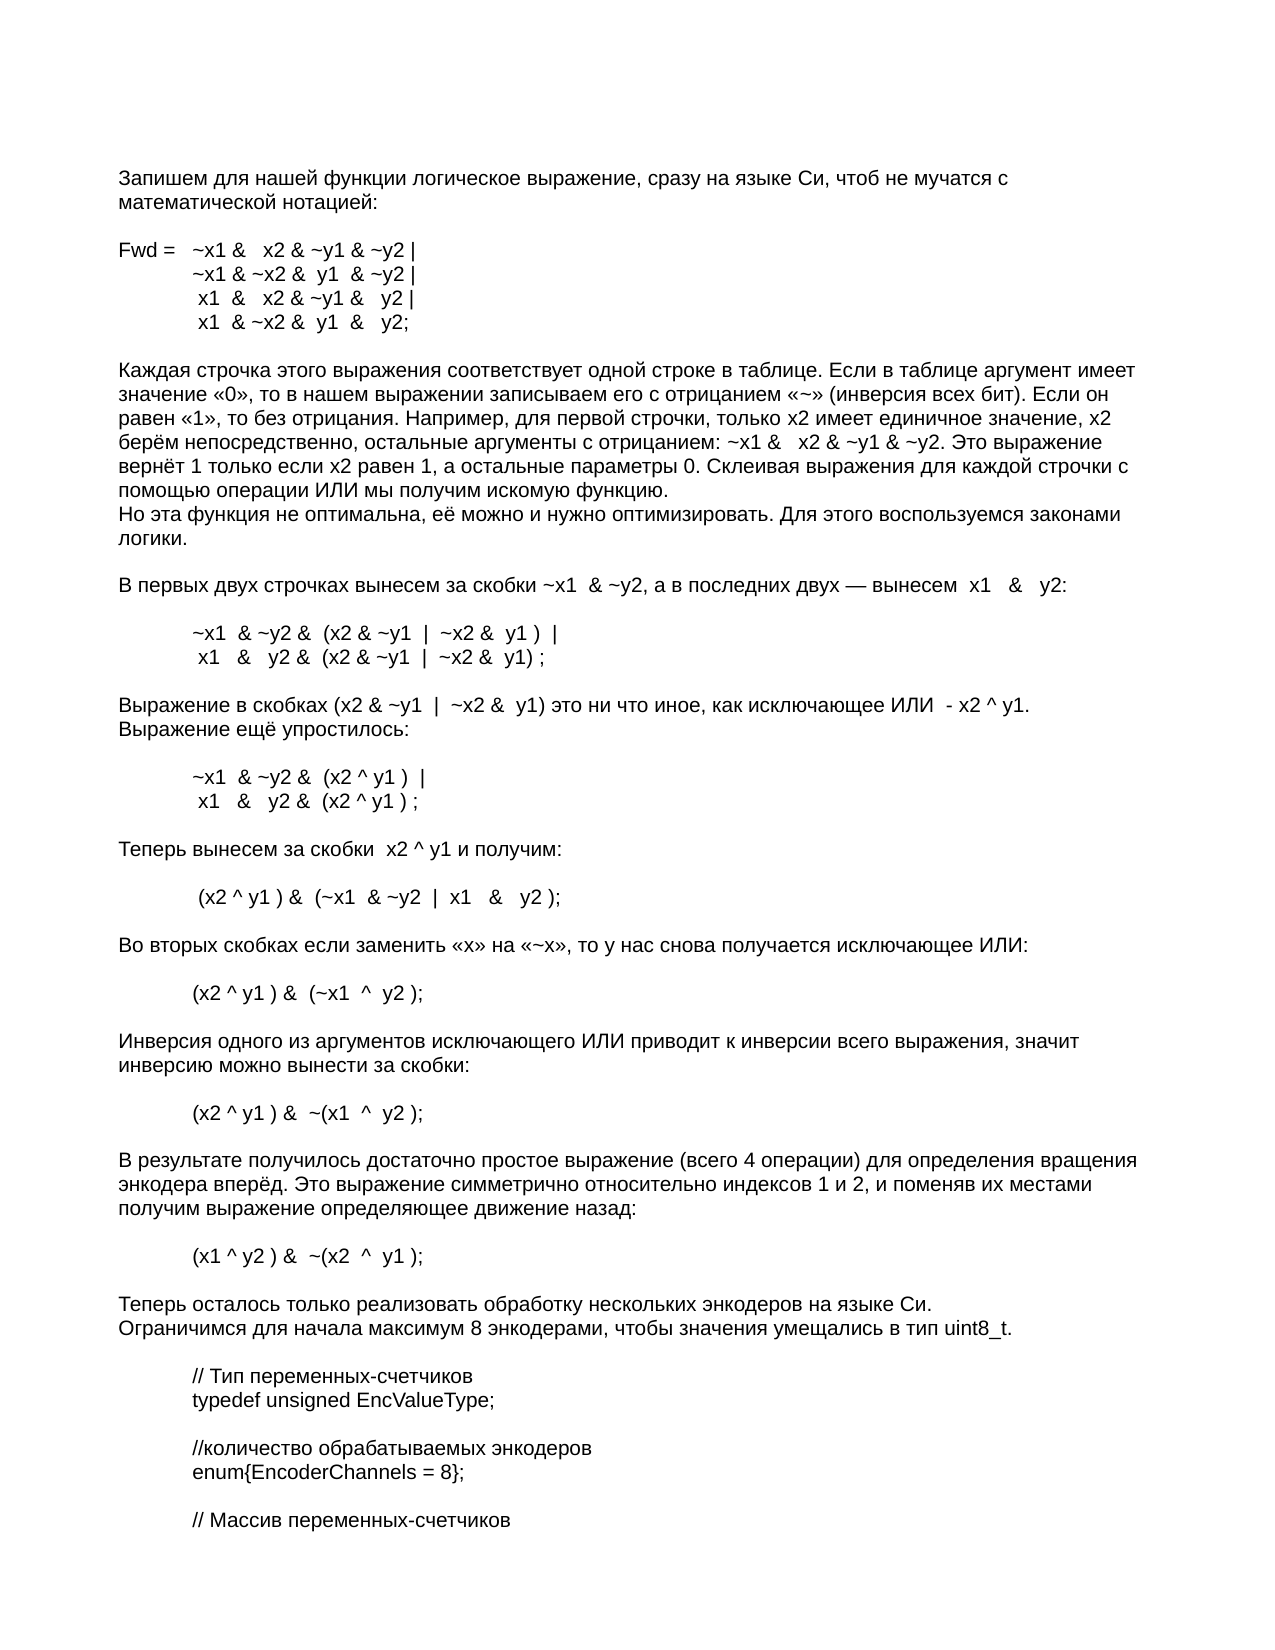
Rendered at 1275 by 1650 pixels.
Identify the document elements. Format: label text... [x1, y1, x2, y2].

text Запишем для нашей функции логическое выражение, сразу на языке Си, чтоб не мучатся с математической нотацией: [118, 166, 1157, 214]
text В первых двух строчках вынесем за скобки ~x1 & ~y2, а в последних двух — вынесем x1 & y2: [118, 573, 1157, 597]
text Fwd = ~x1 & x2 & ~y1 & ~y2 | [118, 238, 1157, 262]
text Ограничимся для начала максимум 8 энкодерами, чтобы значения умещались в тип uint8_t. [118, 1316, 1157, 1340]
text (x2 ^ y1 ) & (~x1 ^ y2 ); [118, 981, 1157, 1004]
text x1 & ~x2 & y1 & y2; [118, 310, 1157, 334]
text (x1 ^ y2 ) & ~(x2 ^ y1 ); [118, 1244, 1157, 1268]
text Каждая строчка этого выражения соответствует одной строке в таблице. Если в таблице аргумент имеет значение «0», то в нашем выражении записываем его с отрицанием «~» (инверсия всех бит). Если он равен «1», то без отрицания. Например, для первой строчки, только x2 имеет единичное значение, x2 берём непосредственно, остальные аргументы с отрицанием: ~x1 & x2 & ~y1 & ~y2. Это выражение вернёт 1 только если x2 равен 1, а остальные параметры 0. Склеивая выражения для каждой строчки с помощью операции ИЛИ мы получим искомую функцию. [118, 358, 1157, 501]
text // Массив переменных-счетчиков [118, 1508, 1157, 1532]
text ~x1 & ~y2 & (x2 & ~y1 | ~x2 & y1 ) | [118, 621, 1157, 645]
text ~x1 & ~x2 & y1 & ~y2 | [118, 262, 1157, 286]
text x1 & y2 & (x2 & ~y1 | ~x2 & y1) ; [118, 645, 1157, 669]
text Выражение ещё упростилось: [118, 717, 1157, 741]
text ~x1 & ~y2 & (x2 ^ y1 ) | [118, 765, 1157, 789]
text enum{EncoderChannels = 8}; [118, 1460, 1157, 1484]
text x1 & y2 & (x2 ^ y1 ) ; [118, 789, 1157, 813]
text Инверсия одного из аргументов исключающего ИЛИ приводит к инверсии всего выражения, значит инверсию можно вынести за скобки: [118, 1028, 1157, 1076]
text Теперь осталось только реализовать обработку нескольких энкодеров на языке Си. [118, 1292, 1157, 1316]
text x1 & x2 & ~y1 & y2 | [118, 286, 1157, 310]
text Выражение в скобках (x2 & ~y1 | ~x2 & y1) это ни что иное, как исключающее ИЛИ - x2 ^ y1. [118, 693, 1157, 717]
text // Тип переменных-счетчиков [118, 1364, 1157, 1388]
text typedef unsigned EncValueType; [118, 1388, 1157, 1412]
text (x2 ^ y1 ) & (~x1 & ~y2 | x1 & y2 ); [118, 885, 1157, 909]
text //количество обрабатываемых энкодеров [118, 1436, 1157, 1460]
text В результате получилось достаточно простое выражение (всего 4 операции) для определения вращения энкодера вперёд. Это выражение симметрично относительно индексов 1 и 2, и поменяв их местами получим выражение определяющее движение назад: [118, 1148, 1157, 1220]
text (x2 ^ y1 ) & ~(x1 ^ y2 ); [118, 1100, 1157, 1124]
text Теперь вынесем за скобки x2 ^ y1 и получим: [118, 837, 1157, 861]
text Во вторых скобках если заменить «x» на «~x», то у нас снова получается исключающее ИЛИ: [118, 933, 1157, 957]
text Но эта функция не оптимальна, её можно и нужно оптимизировать. Для этого воспользуемся законами логики. [118, 501, 1157, 549]
